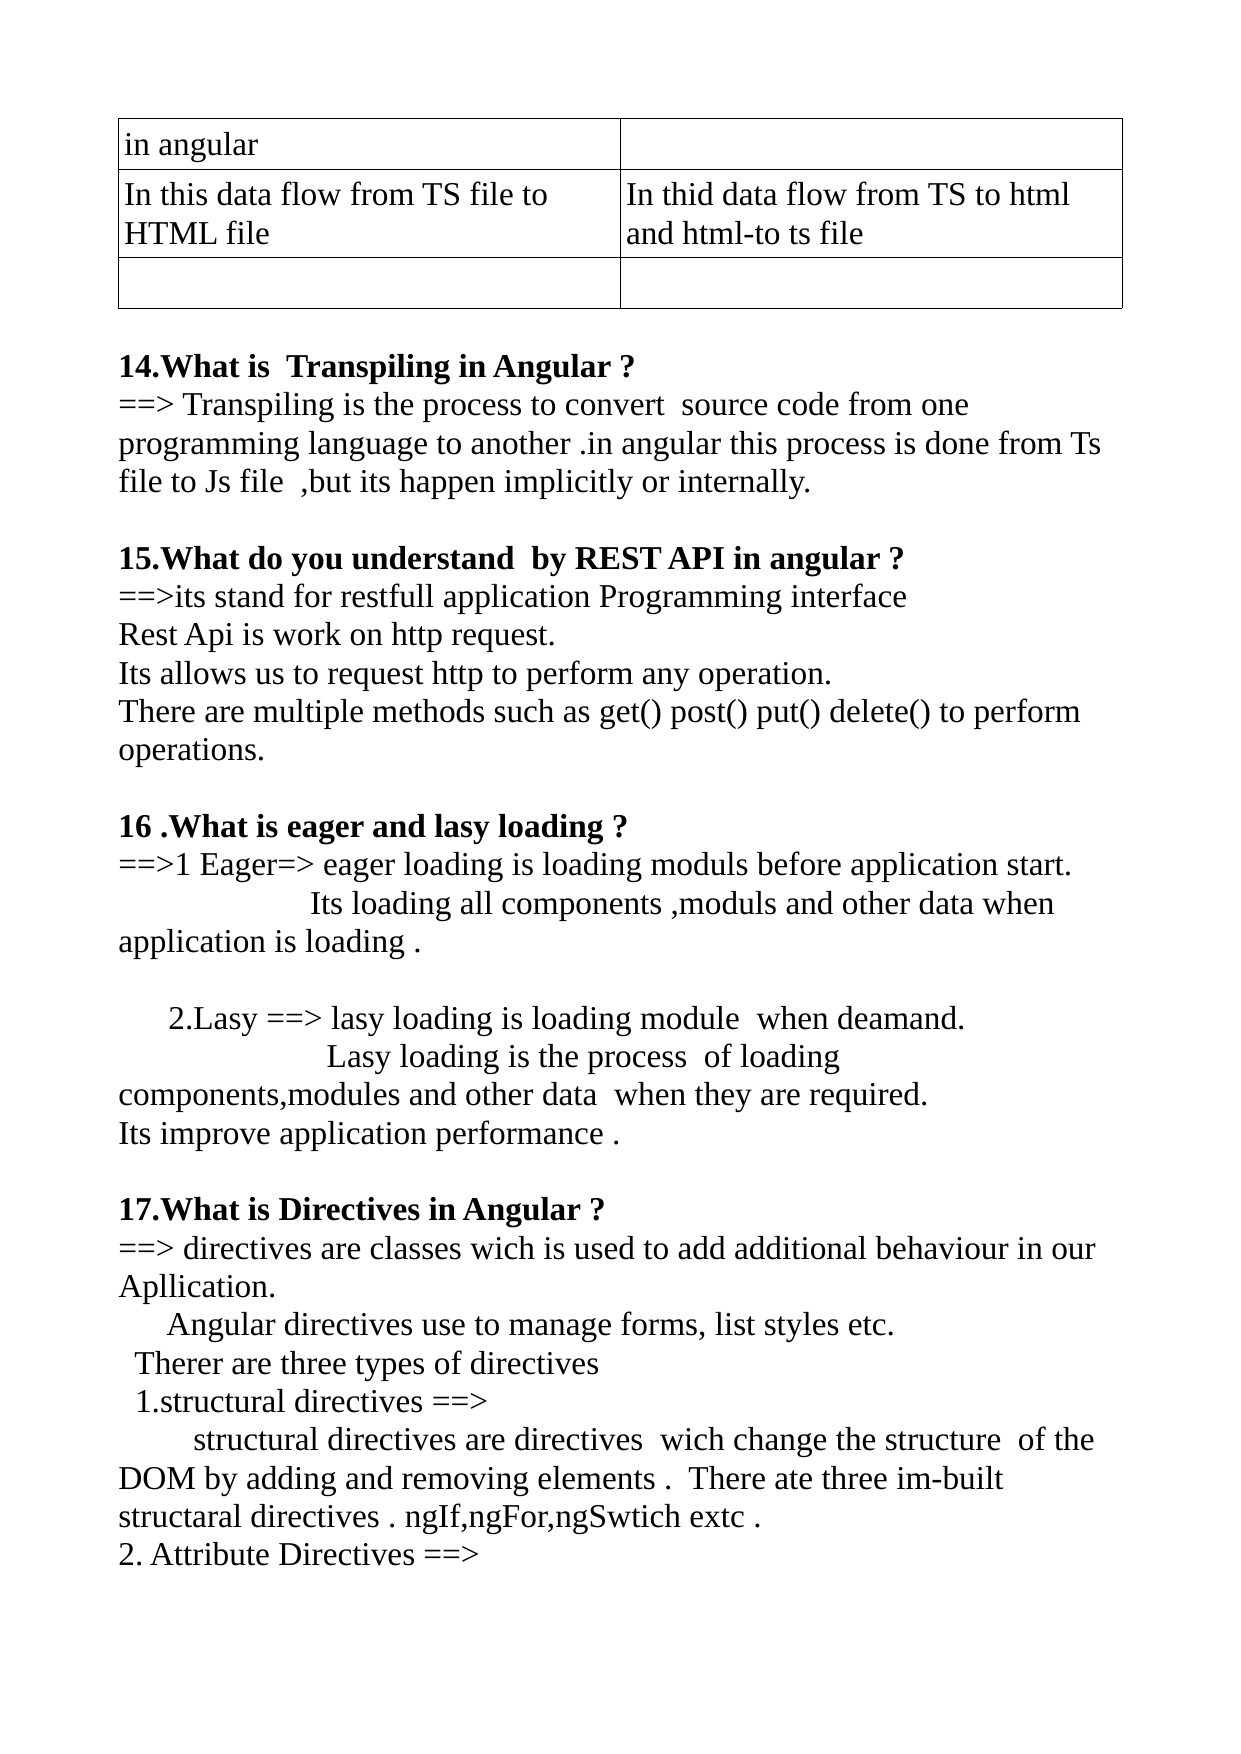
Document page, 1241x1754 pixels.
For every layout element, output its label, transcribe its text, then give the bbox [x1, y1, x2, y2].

text 17.What is Directives in Angular ? [118, 1189, 1122, 1228]
text ==> directives are classes wich is used to add additional behaviour in our Apllication. [118, 1228, 1122, 1304]
text 15.What do you understand by REST API in angular ? [118, 538, 1122, 576]
text 2. Attribute Directives ==> [118, 1534, 1122, 1573]
text ==> Transpiling is the process to convert source code from one programming language to another .in angular this process is done from Ts file to Js file ,but its happen implicitly or internally. [118, 384, 1122, 499]
text Therer are three types of directives [118, 1343, 1122, 1381]
text Its allows us to request http to perform any operation. [118, 653, 1122, 691]
table_cell in angular [119, 119, 620, 168]
table_cell [621, 119, 1122, 168]
text Angular directives use to manage forms, list styles etc. [118, 1304, 1122, 1343]
text There are multiple methods such as get() post() put() delete() to perform operations. [118, 691, 1122, 768]
text 16 .What is eager and lasy loading ? [118, 806, 1122, 844]
text Rest Api is work on http request. [118, 614, 1122, 653]
text ==>1 Eager=> eager loading is loading moduls before application start. [118, 844, 1122, 883]
text 1.structural directives ==> [118, 1381, 1122, 1419]
table_cell In this data flow from TS file to HTML file [119, 170, 620, 257]
text ==>its stand for restfull application Programming interface [118, 576, 1122, 614]
text Lasy loading is the process of loading components,modules and other data when they are required. [118, 1036, 1122, 1113]
table_cell [119, 258, 620, 307]
table_cell In thid data flow from TS to html and html-to ts file [621, 170, 1122, 257]
text 14.What is Transpiling in Angular ? [118, 346, 1122, 384]
table_cell [621, 258, 1122, 307]
text Its improve application performance . [118, 1113, 1122, 1151]
text Its loading all components ,moduls and other data when application is loading . [118, 883, 1122, 959]
text structural directives are directives wich change the structure of the DOM by adding and removing elements . There ate three im-built structaral directives . ngIf,ngFor,ngSwtich extc . [118, 1419, 1122, 1534]
text 2.Lasy ==> lasy loading is loading module when deamand. [118, 998, 1122, 1036]
